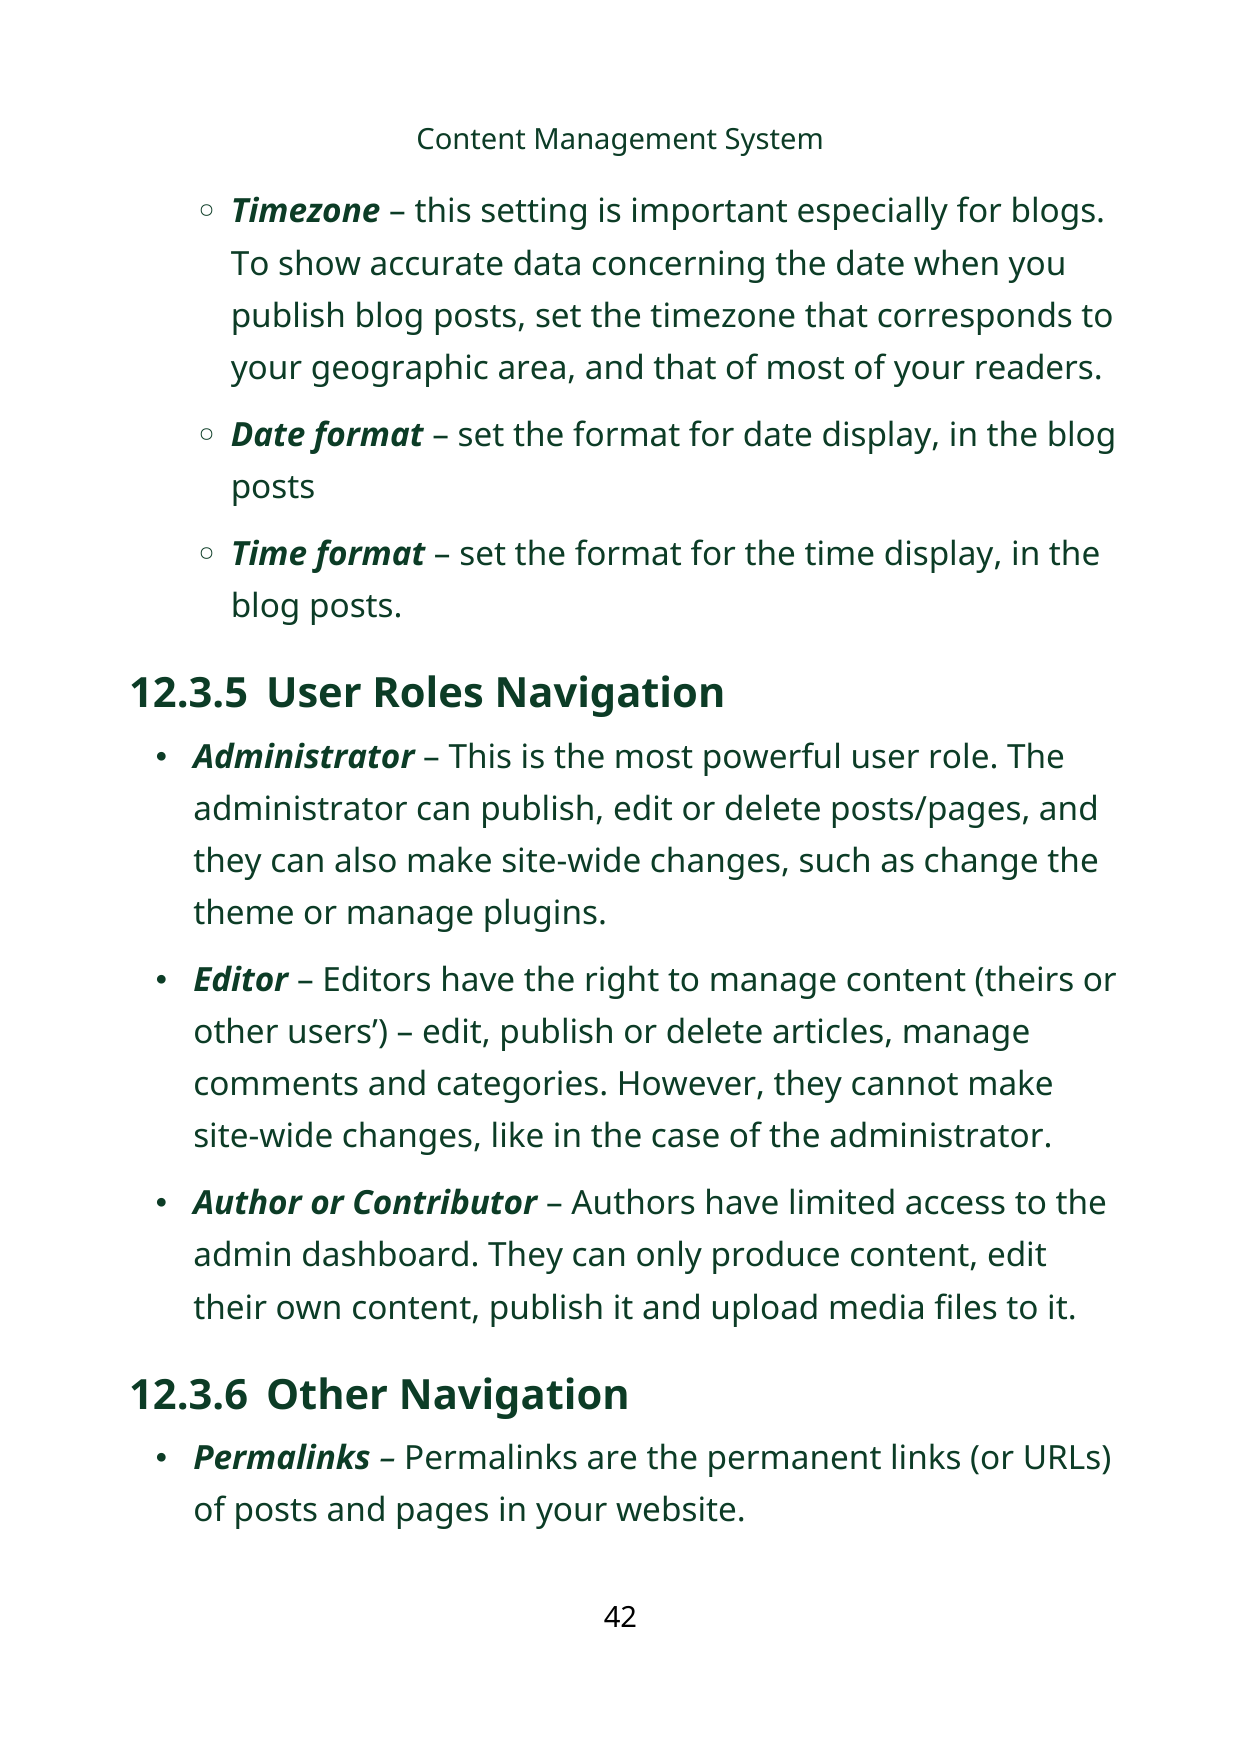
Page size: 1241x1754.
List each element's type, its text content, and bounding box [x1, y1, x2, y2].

list Editor – Editors have the right to manage content (theirs or other users’) – edit, publish or delete articles, manage comments and categories. However, they cannot make site-wide changes, like in the case of the administrator. [156, 956, 1122, 1158]
subtitle User Roles Navigation [118, 663, 1122, 720]
list Date format – set the format for date display, in the blog posts [193, 411, 1122, 508]
subtitle Other Navigation [118, 1365, 1122, 1422]
list Administrator – This is the most powerful user role. The administrator can publish, edit or delete posts/pages, and they can also make site-wide changes, such as change the theme or manage plugins. [156, 732, 1122, 934]
list Permalinks – Permalinks are the permanent links (or URLs) of posts and pages in your website. [156, 1434, 1122, 1532]
list Author or Contributor – Authors have limited access to the admin dashboard. They can only produce content, edit their own content, publish it and upload media files to it. [156, 1179, 1122, 1329]
list Timezone – this setting is important especially for blogs. To show accurate data concerning the date when you publish blog posts, set the timezone that corresponds to your geographic area, and that of most of your readers. [193, 187, 1122, 389]
list Time format – set the format for the time display, in the blog posts. [193, 529, 1122, 627]
